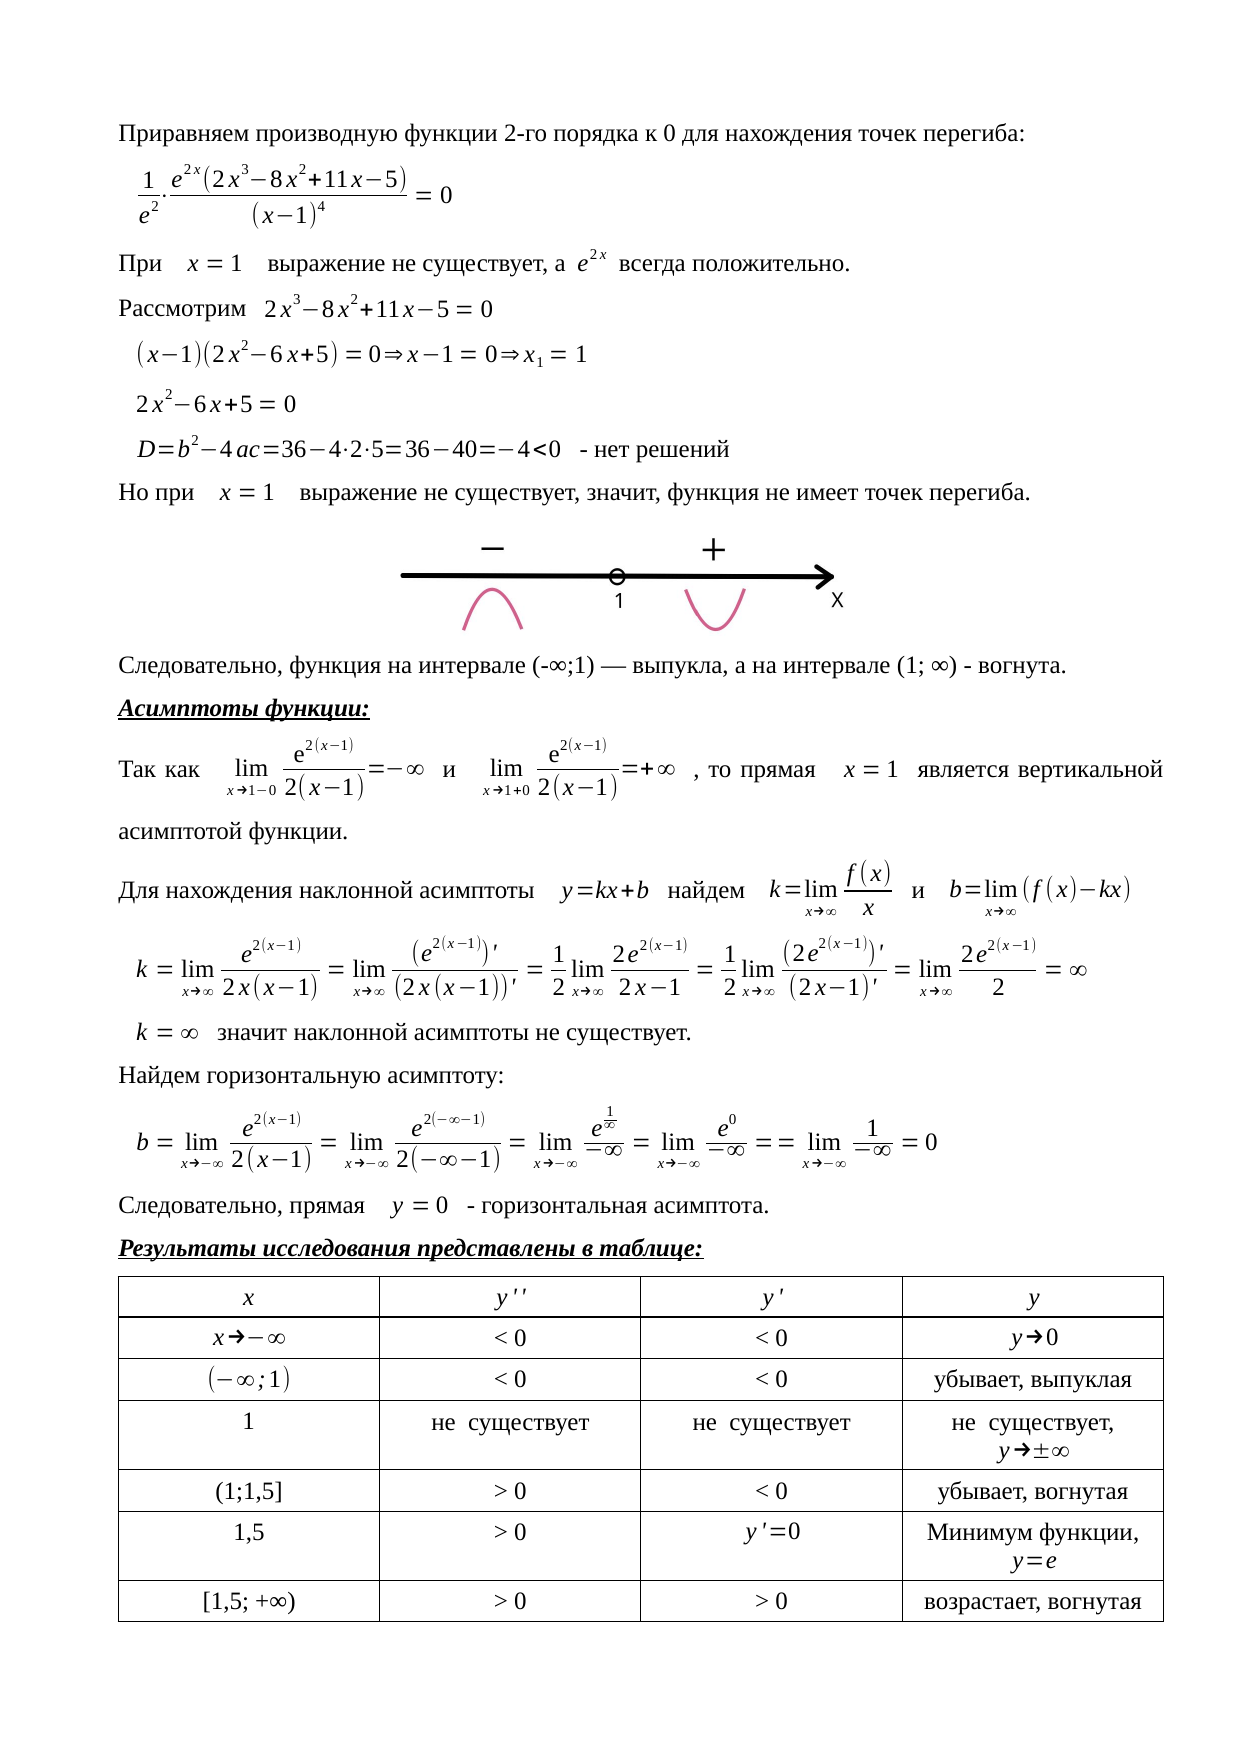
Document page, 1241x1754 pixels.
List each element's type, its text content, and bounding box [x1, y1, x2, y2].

table_cell убывает, выпуклая [903, 1359, 1163, 1400]
table_cell < 0 [380, 1359, 640, 1400]
table_cell возрастает, вогнутая [903, 1581, 1163, 1621]
table_cell [1,5; +∞) [119, 1581, 379, 1621]
table_cell [119, 1401, 379, 1469]
table_cell < 0 [641, 1359, 902, 1400]
table_cell убывает, вогнутая [903, 1470, 1163, 1511]
table_cell [903, 1318, 1163, 1358]
text - нет решений [118, 432, 1163, 463]
text Так как и , то прямая является вертикальной асимптотой функции. [118, 736, 1163, 845]
text Найдем горизонтальную асимптоту: [118, 1060, 1163, 1088]
table_cell > 0 [380, 1470, 640, 1511]
table_header [903, 1277, 1163, 1316]
table_cell не существует [641, 1401, 902, 1469]
text Приравняем производную функции 2-го порядка к 0 для нахождения точек перегиба: [118, 118, 1163, 147]
text Следовательно, прямая - горизонтальная асимптота. [118, 1190, 1163, 1219]
table_header [119, 1277, 379, 1316]
table_cell < 0 [641, 1470, 902, 1511]
table_cell 1,5 [119, 1512, 379, 1579]
table_cell < 0 [641, 1318, 902, 1358]
table_cell [119, 1359, 379, 1400]
table_header [380, 1277, 640, 1316]
table_cell Минимум функции, [903, 1512, 1163, 1579]
text Рассмотрим [118, 291, 1163, 322]
text При выражение не существует, авсегда положительно. [118, 245, 1163, 277]
text Результаты исследования представлены в таблице: [118, 1233, 1163, 1262]
table_cell > 0 [641, 1581, 902, 1621]
table_cell не существует, [903, 1401, 1163, 1469]
text Для нахождения наклонной асимптоты найдем и [118, 859, 1163, 921]
text Асимптоты функции: [118, 693, 1163, 722]
table_cell > 0 [380, 1581, 640, 1621]
table_cell [119, 1318, 379, 1358]
text Но при выражение не существует, значит, функция не имеет точек перегиба. [118, 477, 1163, 506]
table_cell не существует [380, 1401, 640, 1469]
table_header [641, 1277, 902, 1316]
picture [380, 517, 853, 636]
table_cell < 0 [380, 1318, 640, 1358]
table_cell (1;1,5] [119, 1470, 379, 1511]
table_cell [641, 1512, 902, 1579]
table_cell > 0 [380, 1512, 640, 1579]
text значит наклонной асимптоты не существует. [118, 1017, 1163, 1045]
text Следовательно, функция на интервале (-∞;1) — выпукла, а на интервале (1; ∞) - вогнута. [118, 520, 1163, 679]
